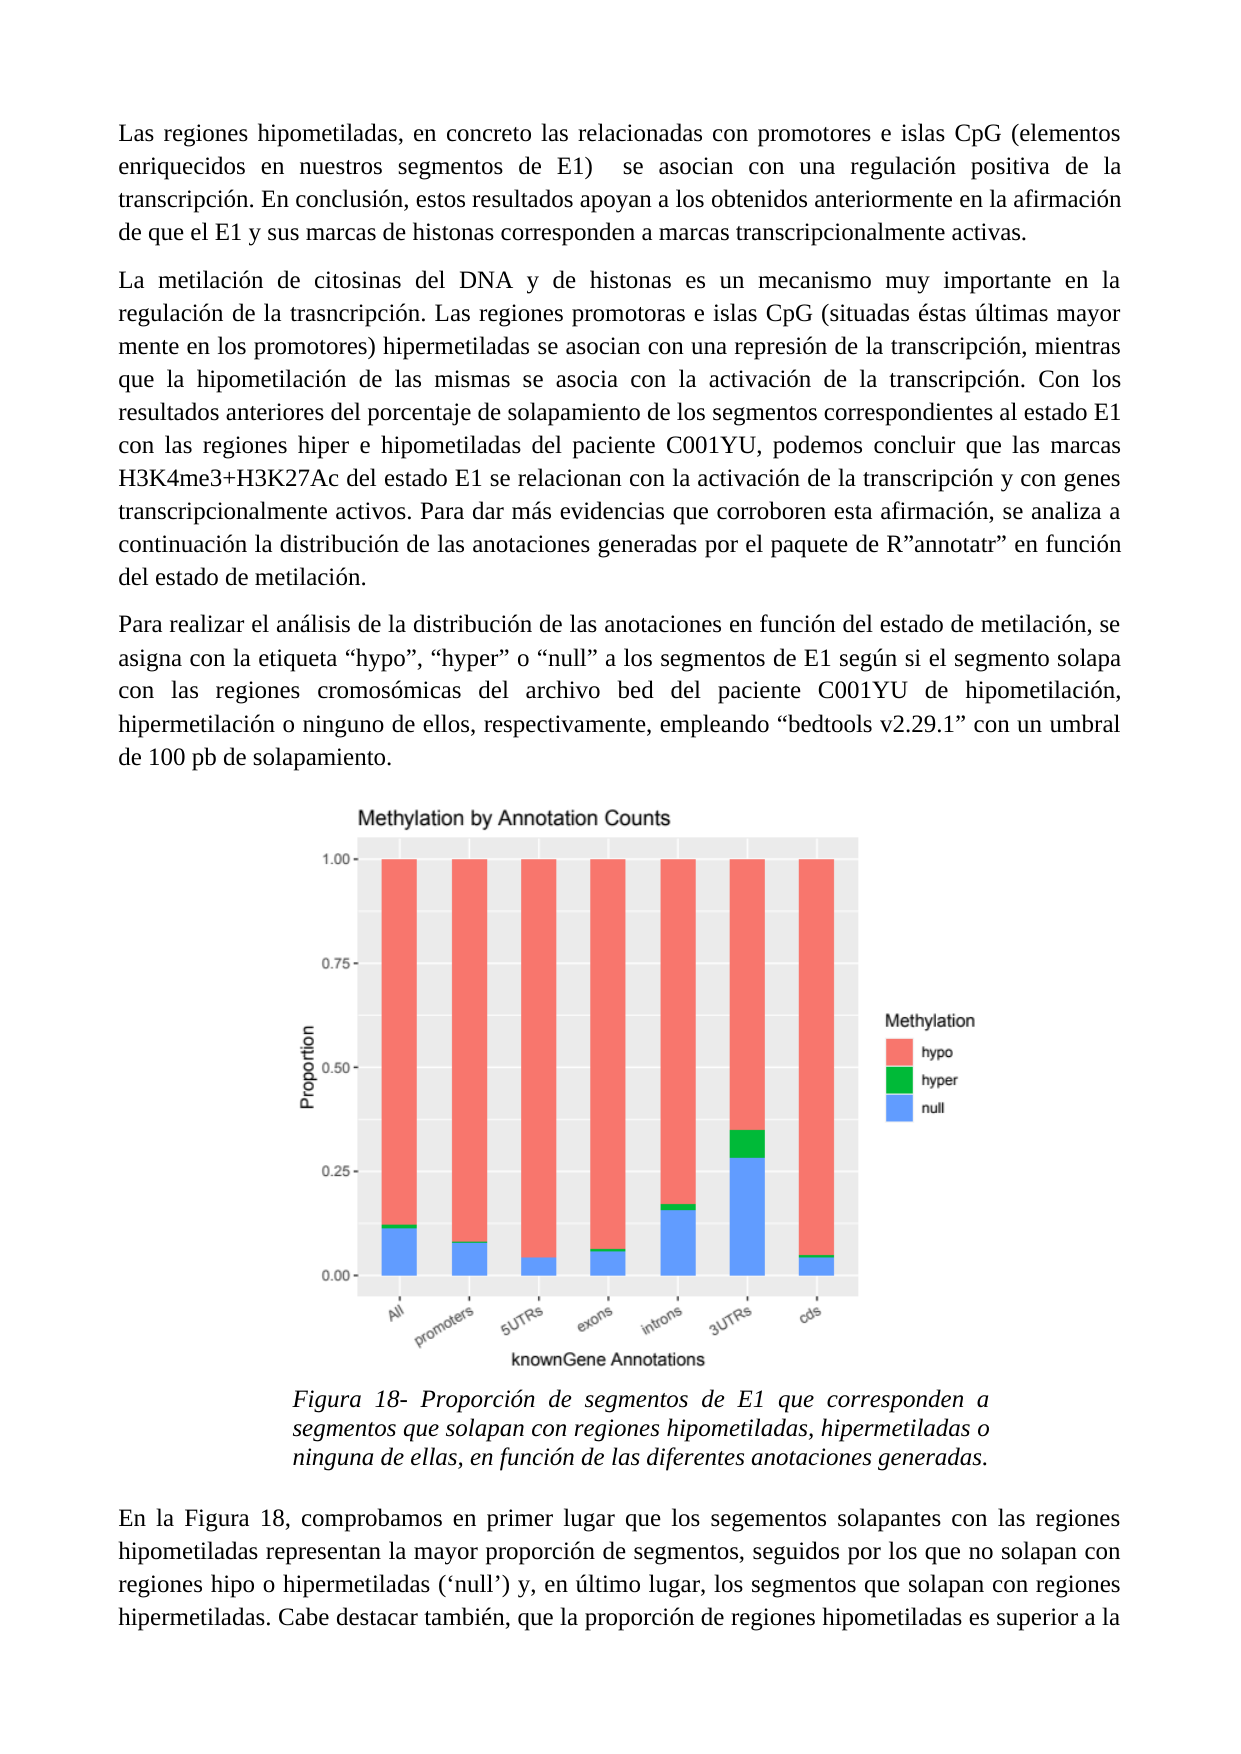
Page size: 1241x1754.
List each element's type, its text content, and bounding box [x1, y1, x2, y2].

picture [292, 801, 993, 1379]
text Las regiones hipometiladas, en concreto las relacionadas con promotores e islas CpG (elementos enriquecidos en nuestros segmentos de E1) se asocian con una regulación positiva de la transcripción. En conclusión, estos resultados apoyan a los obtenidos anteriormente en la afirmación de que el E1 y sus marcas de histonas corresponden a marcas transcripcionalmente activas. [118, 118, 1122, 246]
text Para realizar el análisis de la distribución de las anotaciones en función del estado de metilación, se asigna con la etiqueta “hypo”, “hyper” o “null” a los segmentos de E1 según si el segmento solapa con las regiones cromosómicas del archivo bed del paciente C001YU de hipometilación, hipermetilación o ninguno de ellos, respectivamente, empleando “bedtools v2.29.1” con un umbral de 100 pb de solapamiento. [118, 609, 1122, 770]
text Figura 18- Proporción de segmentos de E1 que corresponden a segmentos que solapan con regiones hipometiladas, hipermetiladas o ninguna de ellas, en función de las diferentes anotaciones generadas. [292, 1379, 993, 1470]
text En la Figura 18, comprobamos en primer lugar que los segementos solapantes con las regiones hipometiladas representan la mayor proporción de segmentos, seguidos por los que no solapan con regiones hipo o hipermetiladas (‘null’) y, en último lugar, los segmentos que solapan con regiones hipermetiladas. Cabe destacar también, que la proporción de regiones hipometiladas es superior a la [118, 1503, 1122, 1631]
text La metilación de citosinas del DNA y de histonas es un mecanismo muy importante en la regulación de la trasncripción. Las regiones promotoras e islas CpG (situadas éstas últimas mayor mente en los promotores) hipermetiladas se asocian con una represión de la transcripción, mientras que la hipometilación de las mismas se asocia con la activación de la transcripción. Con los resultados anteriores del porcentaje de solapamiento de los segmentos correspondientes al estado E1 con las regiones hiper e hipometiladas del paciente C001YU, podemos concluir que las marcas H3K4me3+H3K27Ac del estado E1 se relacionan con la activación de la transcripción y con genes transcripcionalmente activos. Para dar más evidencias que corroboren esta afirmación, se analiza a continuación la distribución de las anotaciones generadas por el paquete de R”annotatr” en función del estado de metilación. [118, 265, 1122, 591]
